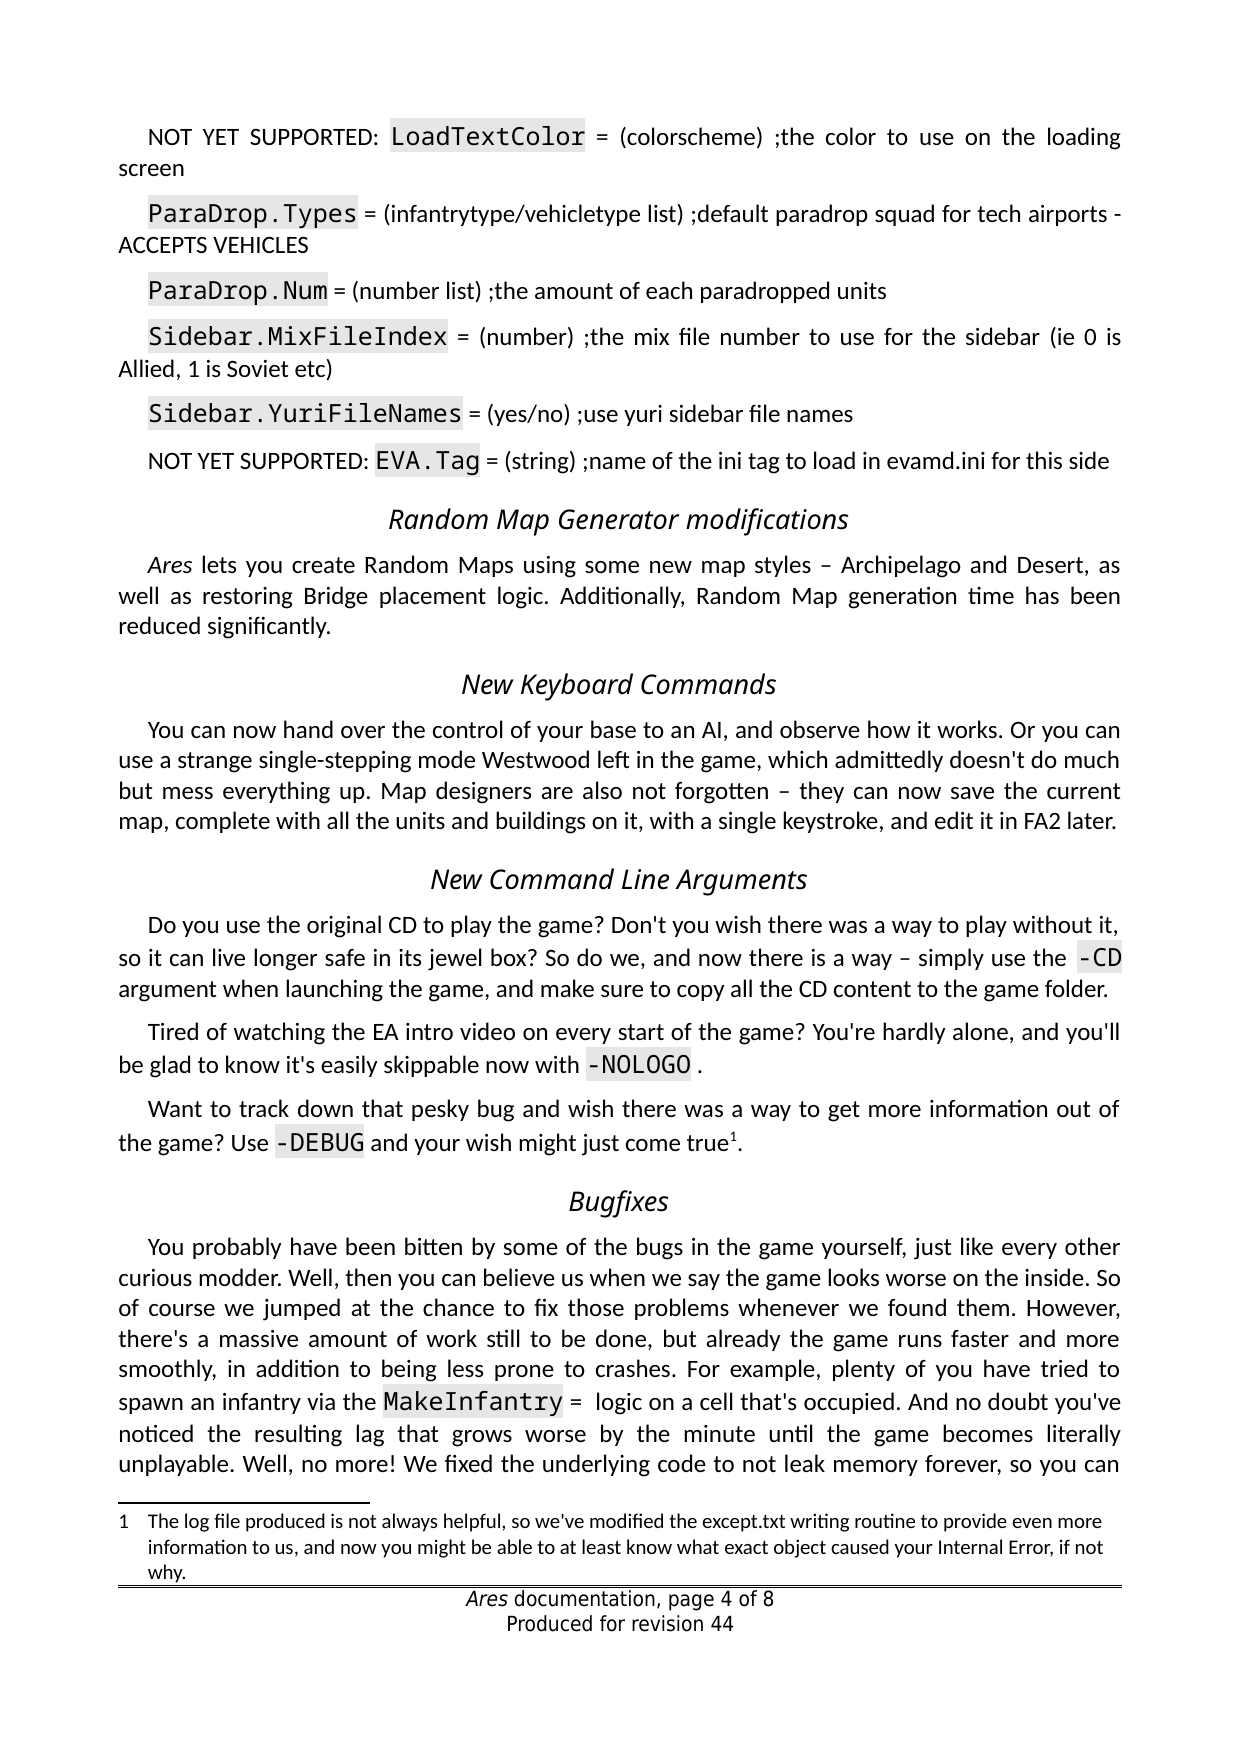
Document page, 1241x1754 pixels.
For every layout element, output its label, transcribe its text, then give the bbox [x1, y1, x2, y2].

text Sidebar.YuriFileNames = (yes/no) ;use yuri sidebar file names [463, 396, 1122, 430]
subtitle Bugfixes [118, 1182, 1122, 1219]
text The log file produced is not always helpful, so we've modified the except.txt writing routine to provide even more information to us, and now you might be able to at least know what exact object caused your Internal Error, if not why. [118, 1509, 1122, 1585]
subtitle New Keyboard Commands [118, 665, 1122, 702]
text Want to track down that pesky bug and wish there was a way to get more information out of the game? Use -DEBUG and your wish might just come true. [118, 1094, 1122, 1158]
text NOT YET SUPPORTED: LoadTextColor = (colorscheme) ;the color to use on the loading screen [118, 118, 1122, 183]
text Sidebar.MixFileIndex = (number) ;the mix file number to use for the sidebar (ie 0 is Allied, 1 is Soviet etc) [118, 319, 1122, 383]
text Tired of watching the EA intro video on every start of the game? You're hardly alone, and you'll be glad to know it's easily skippable now with -NOLOGO . [118, 1017, 1122, 1081]
text Ares lets you create Random Maps using some new map styles – Archipelago and Desert, as well as restoring Bridge placement logic. Additionally, Random Map generation time has been reduced significantly. [118, 549, 1122, 641]
subtitle Random Map Generator modifications [118, 501, 1122, 538]
text ParaDrop.Types = (infantrytype/vehicletype list) ;default paradrop squad for tech airports - ACCEPTS VEHICLES [118, 195, 1122, 260]
text Do you use the original CD to play the game? Don't you wish there was a way to play without it, so it can live longer safe in its jewel box? So do we, and now there is a way – simply use the -CD argument when launching the game, and make sure to copy all the CD content to the game folder. [118, 909, 1122, 1004]
text You probably have been bitten by some of the bugs in the game yourself, just like every other curious modder. Well, then you can believe us when we say the game looks worse on the inside. So of course we jumped at the chance to fix those problems whenever we found them. However, there's a massive amount of work still to be done, but already the game runs faster and more smoothly, in addition to being less prone to crashes. For example, plenty of you have tried to spawn an infantry via the MakeInfantry = logic on a cell that's occupied. And no doubt you've noticed the resulting lag that grows worse by the minute until the game becomes literally unplayable. Well, no more! We fixed the underlying code to not leak memory forever, so you can [118, 1231, 1122, 1479]
text NOT YET SUPPORTED: EVA.Tag = (string) ;name of the ini tag to load in evamd.ini for this side [118, 442, 1122, 477]
text ParaDrop.Num = (number list) ;the amount of each paradropped units [328, 272, 1122, 306]
subtitle New Command Line Arguments [118, 860, 1122, 897]
text You can now hand over the control of your base to an AI, and observe how it works. Or you can use a strange single-stepping mode Westwood left in the game, which admittedly doesn't do much but mess everything up. Map designers are also not forgotten – they can now save the current map, complete with all the units and buildings on it, with a single keystroke, and edit it in FA2 later. [118, 714, 1122, 836]
